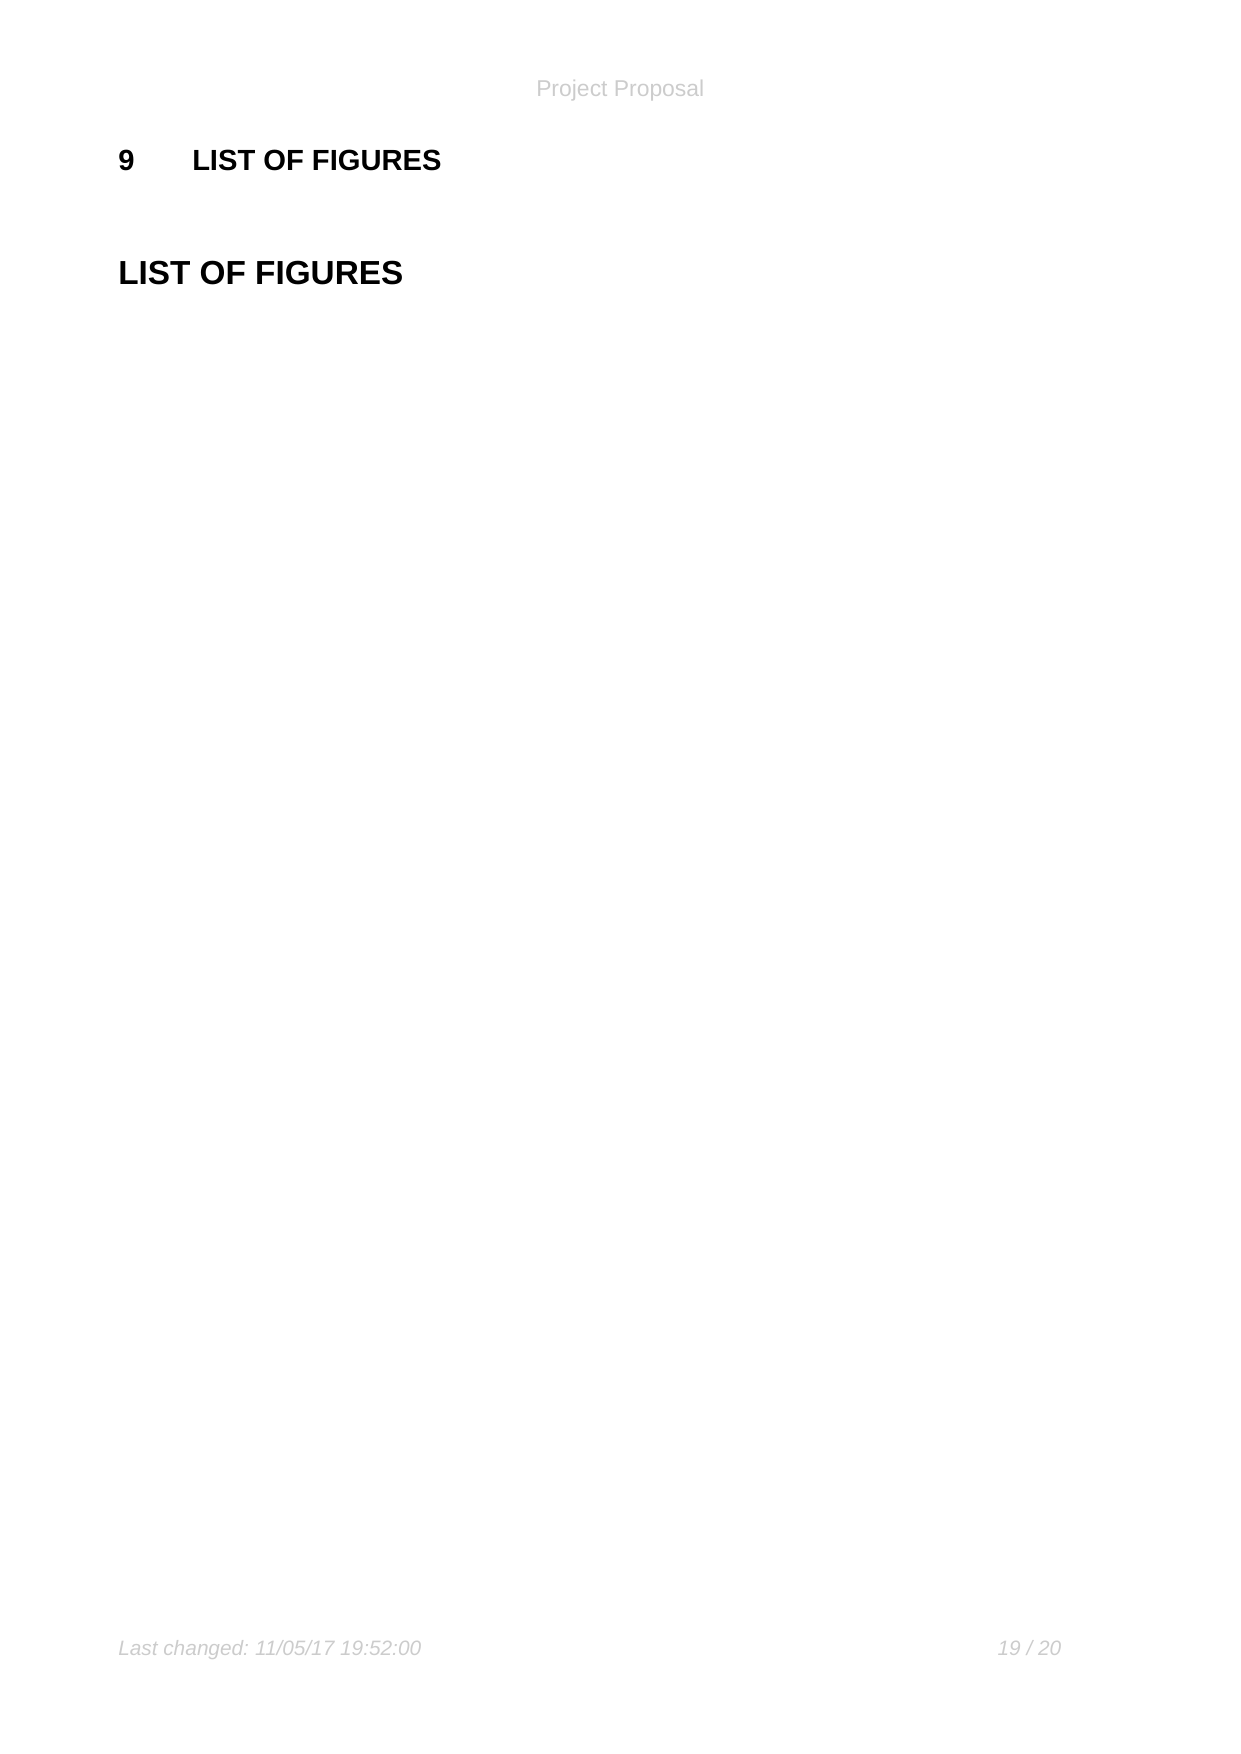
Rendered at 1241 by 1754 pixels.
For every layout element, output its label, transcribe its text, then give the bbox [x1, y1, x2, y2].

subtitle List of Figures [118, 253, 1122, 291]
subtitle List of Figures [118, 143, 1122, 177]
